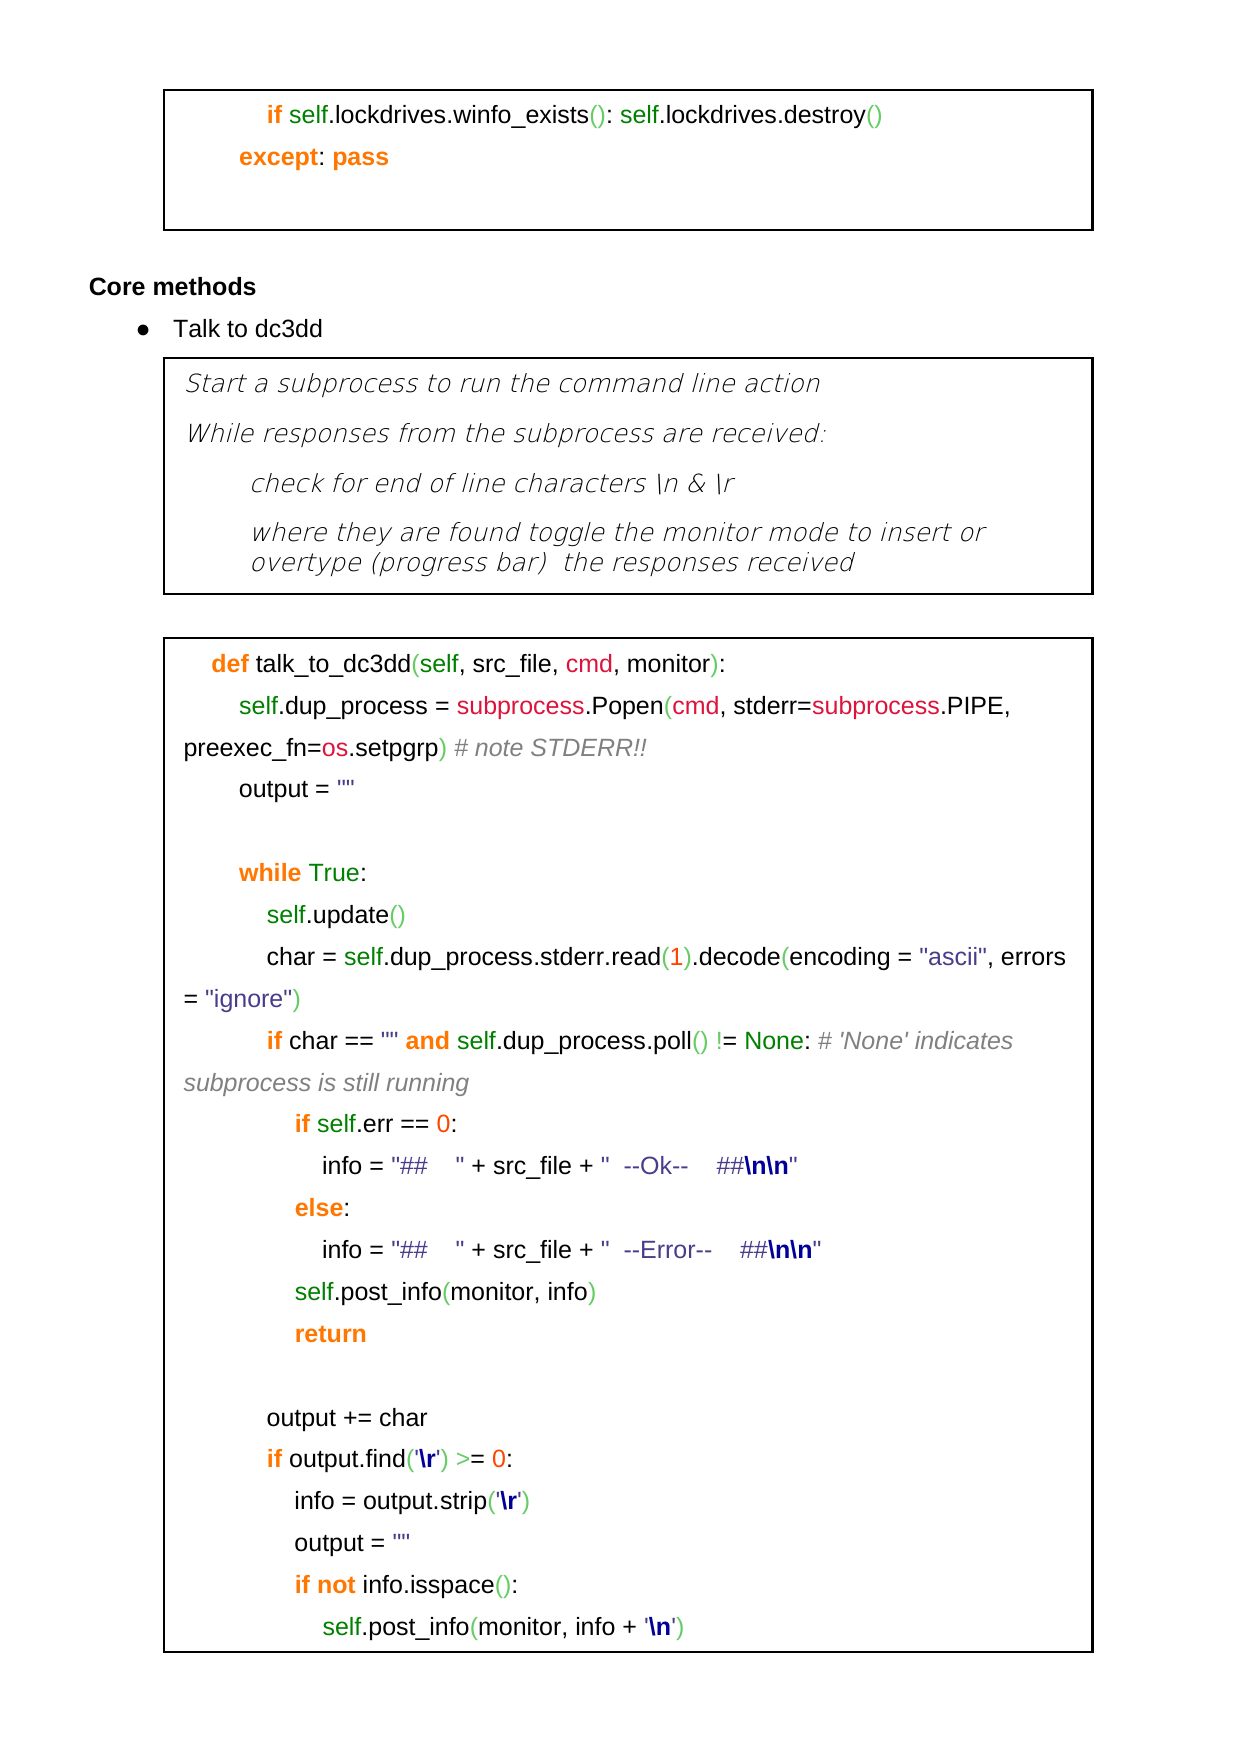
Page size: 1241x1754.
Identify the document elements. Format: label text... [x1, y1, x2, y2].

table_header def talk_to_dc3dd(self, src_file, cmd, monitor): self.dup_process = subprocess.Popen(cmd, stderr=subprocess.PIPE, preexec_fn=os.setpgrp) # note STDERR!! output = "" while True: self.update() char = self.dup_process.stderr.read(1).decode(encoding = "ascii", errors = "ignore") if char == "" and self.dup_process.poll() != None: # 'None' indicates subprocess is still running if self.err == 0: info = "## " + src_file + " --Ok-- ##\n\n" else: info = "## " + src_file + " --Error-- ##\n\n" self.post_info(monitor, info) return output += char if output.find('\r') >= 0: info = output.strip('\r') output = "" if not info.isspace(): self.post_info(monitor, info + '\n') [165, 639, 1091, 1651]
subtitle Core methods [88, 273, 1152, 301]
table_header if self.lockdrives.winfo_exists(): self.lockdrives.destroy() except: pass [165, 91, 1091, 229]
table_header Start a subprocess to run the command line action While responses from the subprocess are received: check for end of line characters \n & \r where they are found toggle the monitor mode to insert or overtype (progress bar) the responses received [165, 359, 1091, 593]
list Talk to dc3dd [135, 315, 1142, 343]
